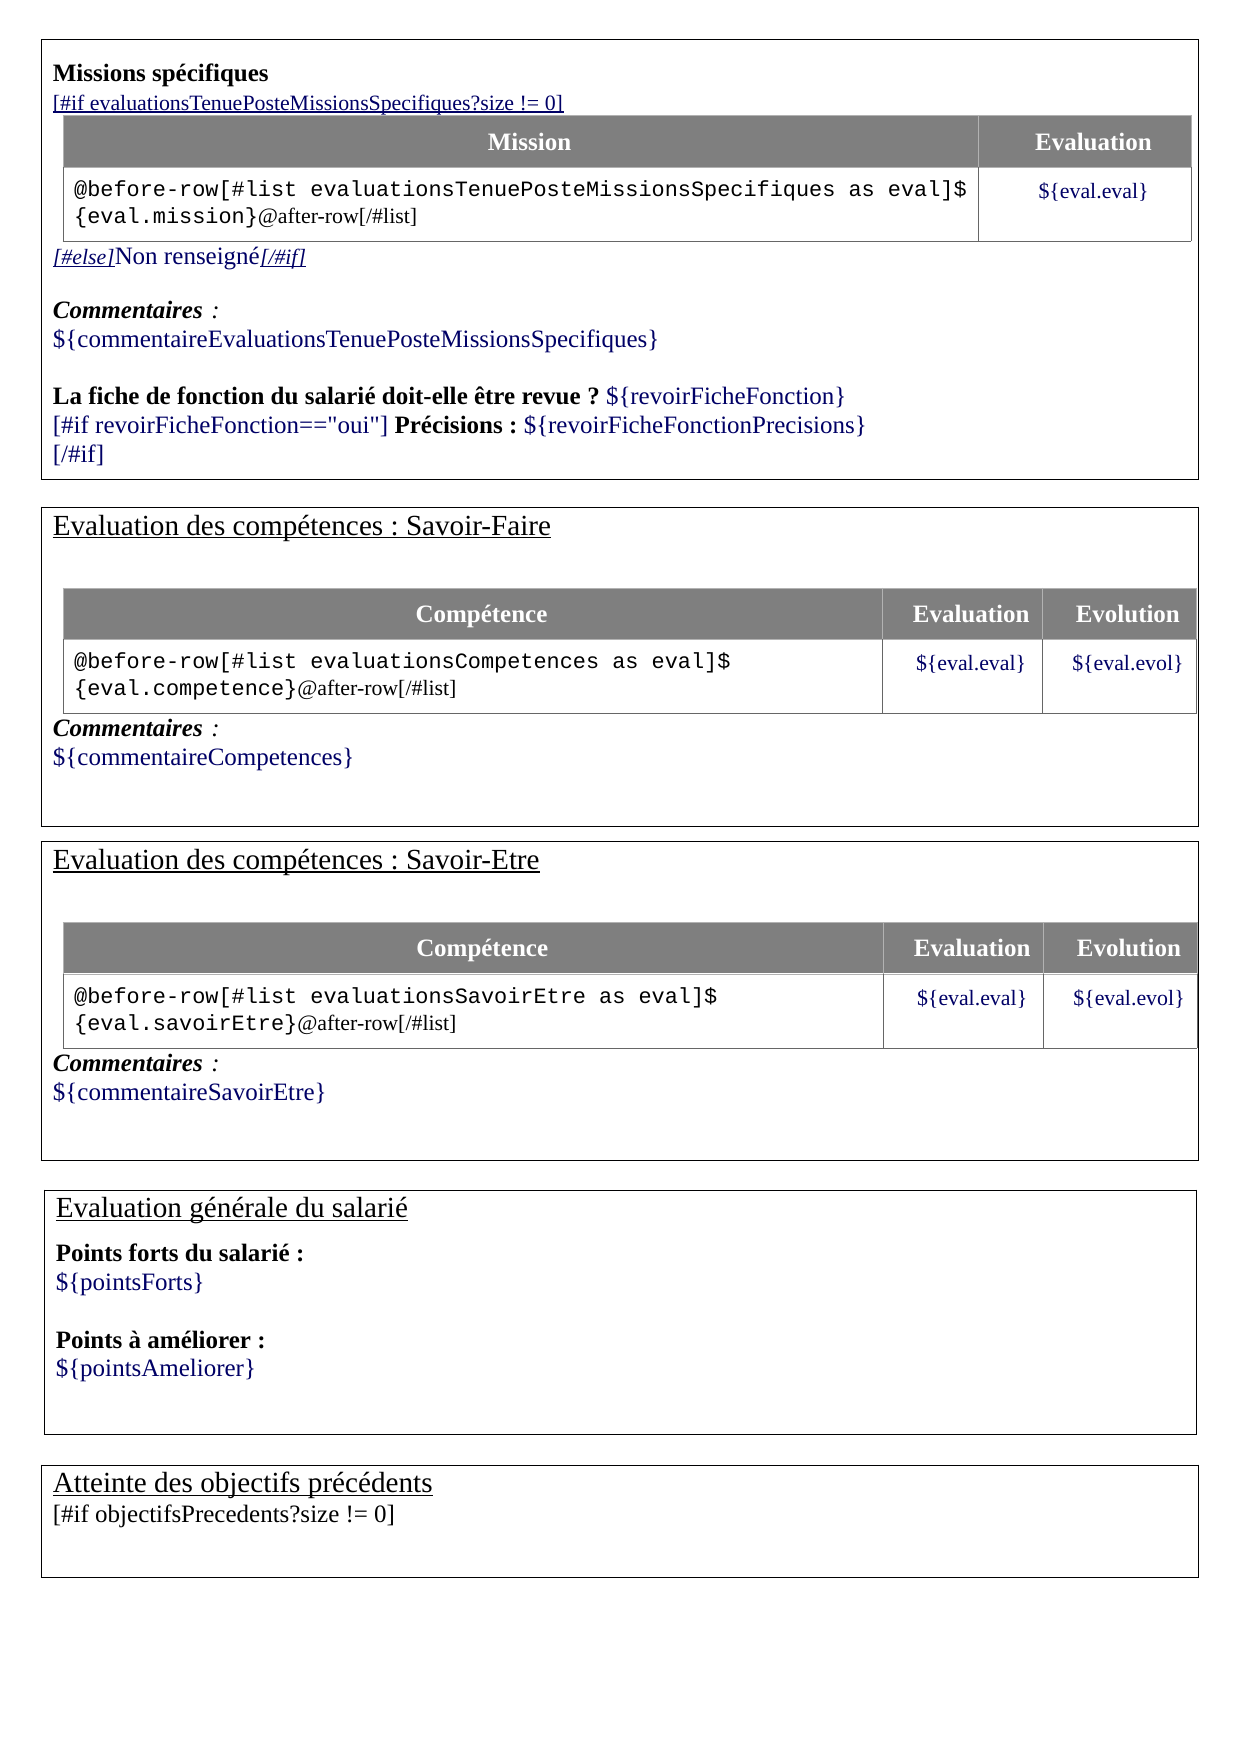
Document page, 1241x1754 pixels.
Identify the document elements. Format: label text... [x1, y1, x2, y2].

table_cell ${eval.eval} [979, 168, 1191, 241]
table_cell @before-row[#list evaluationsSavoirEtre as eval]${eval.savoirEtre}@after-row[/#list] [64, 975, 883, 1048]
table_header Atteinte des objectifs précédents [#if objectifsPrecedents?size != 0] [42, 1466, 1198, 1577]
table_cell ${eval.evol} [1044, 975, 1197, 1048]
table_header Evaluation des compétences : Savoir-Etre Commentaires : ${commentaireSavoirEtre} [42, 842, 1198, 1160]
table_header Missions spécifiques [#if evaluationsTenuePosteMissionsSpecifiques?size != 0] [#else]Non renseigné[/#if] Commentaires : ${commentaireEvaluationsTenuePosteMissionsSpecifiques} La fiche de fonction du salarié doit-elle être revue ? ${revoirFicheFonction} [#if revoirFicheFonction=="oui"] Précisions : ${revoirFicheFonctionPrecisions} [/#if] [42, 40, 1198, 479]
table_cell @before-row[#list evaluationsTenuePosteMissionsSpecifiques as eval]${eval.mission}@after-row[/#list] [64, 168, 978, 241]
table_header Evaluation générale du salarié Points forts du salarié : ${pointsForts} Points à améliorer : ${pointsAmeliorer} [45, 1191, 1196, 1434]
table_cell Evaluation des compétences : Savoir-Faire Commentaires : ${commentaireCompetences} [42, 508, 1198, 826]
table_header Evolution [1044, 923, 1197, 973]
table_header Compétence [64, 923, 883, 973]
table_cell @before-row[#list evaluationsCompetences as eval]${eval.competence}@after-row[/#list] [64, 640, 882, 713]
table_header Evaluation [979, 116, 1191, 167]
table_header Compétence [64, 589, 882, 639]
table_header Evolution [1043, 589, 1196, 639]
table_header Mission [64, 116, 978, 167]
table_cell ${eval.eval} [884, 975, 1043, 1048]
table_header Evaluation [883, 589, 1042, 639]
table_cell ${eval.evol} [1043, 640, 1196, 713]
table_cell [41, 480, 1199, 507]
table_header Evaluation [884, 923, 1043, 973]
table_cell ${eval.eval} [883, 640, 1042, 713]
